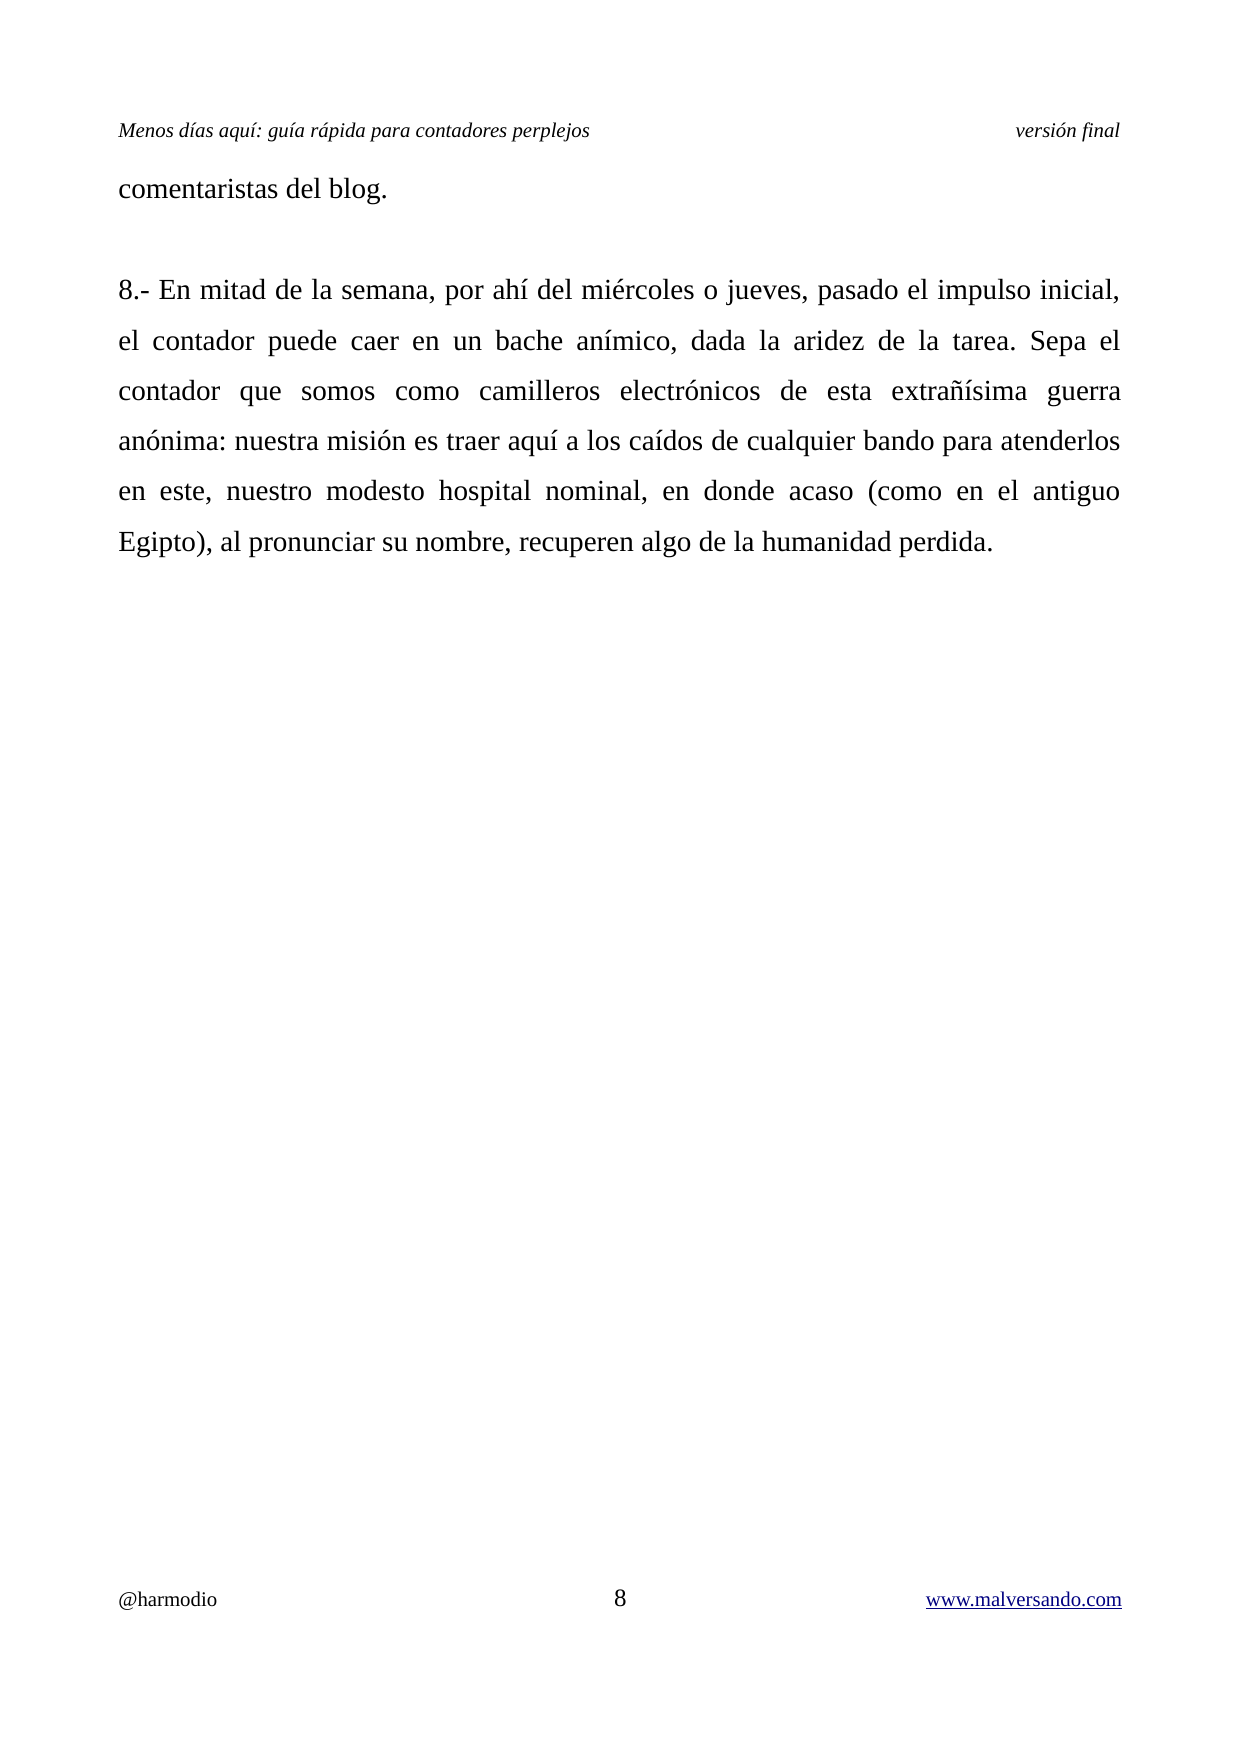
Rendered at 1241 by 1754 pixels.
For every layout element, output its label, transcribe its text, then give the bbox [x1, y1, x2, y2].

text comentaristas del blog. [118, 172, 1122, 205]
text 8.- En mitad de la semana, por ahí del miércoles o jueves, pasado el impulso inicial, el contador puede caer en un bache anímico, dada la aridez de la tarea. Sepa el contador que somos como camilleros electrónicos de esta extrañísima guerra anónima: nuestra misión es traer aquí a los caídos de cualquier bando para atenderlos en este, nuestro modesto hospital nominal, en donde acaso (como en el antiguo Egipto), al pronunciar su nombre, recuperen algo de la humanidad perdida. [118, 222, 1122, 557]
